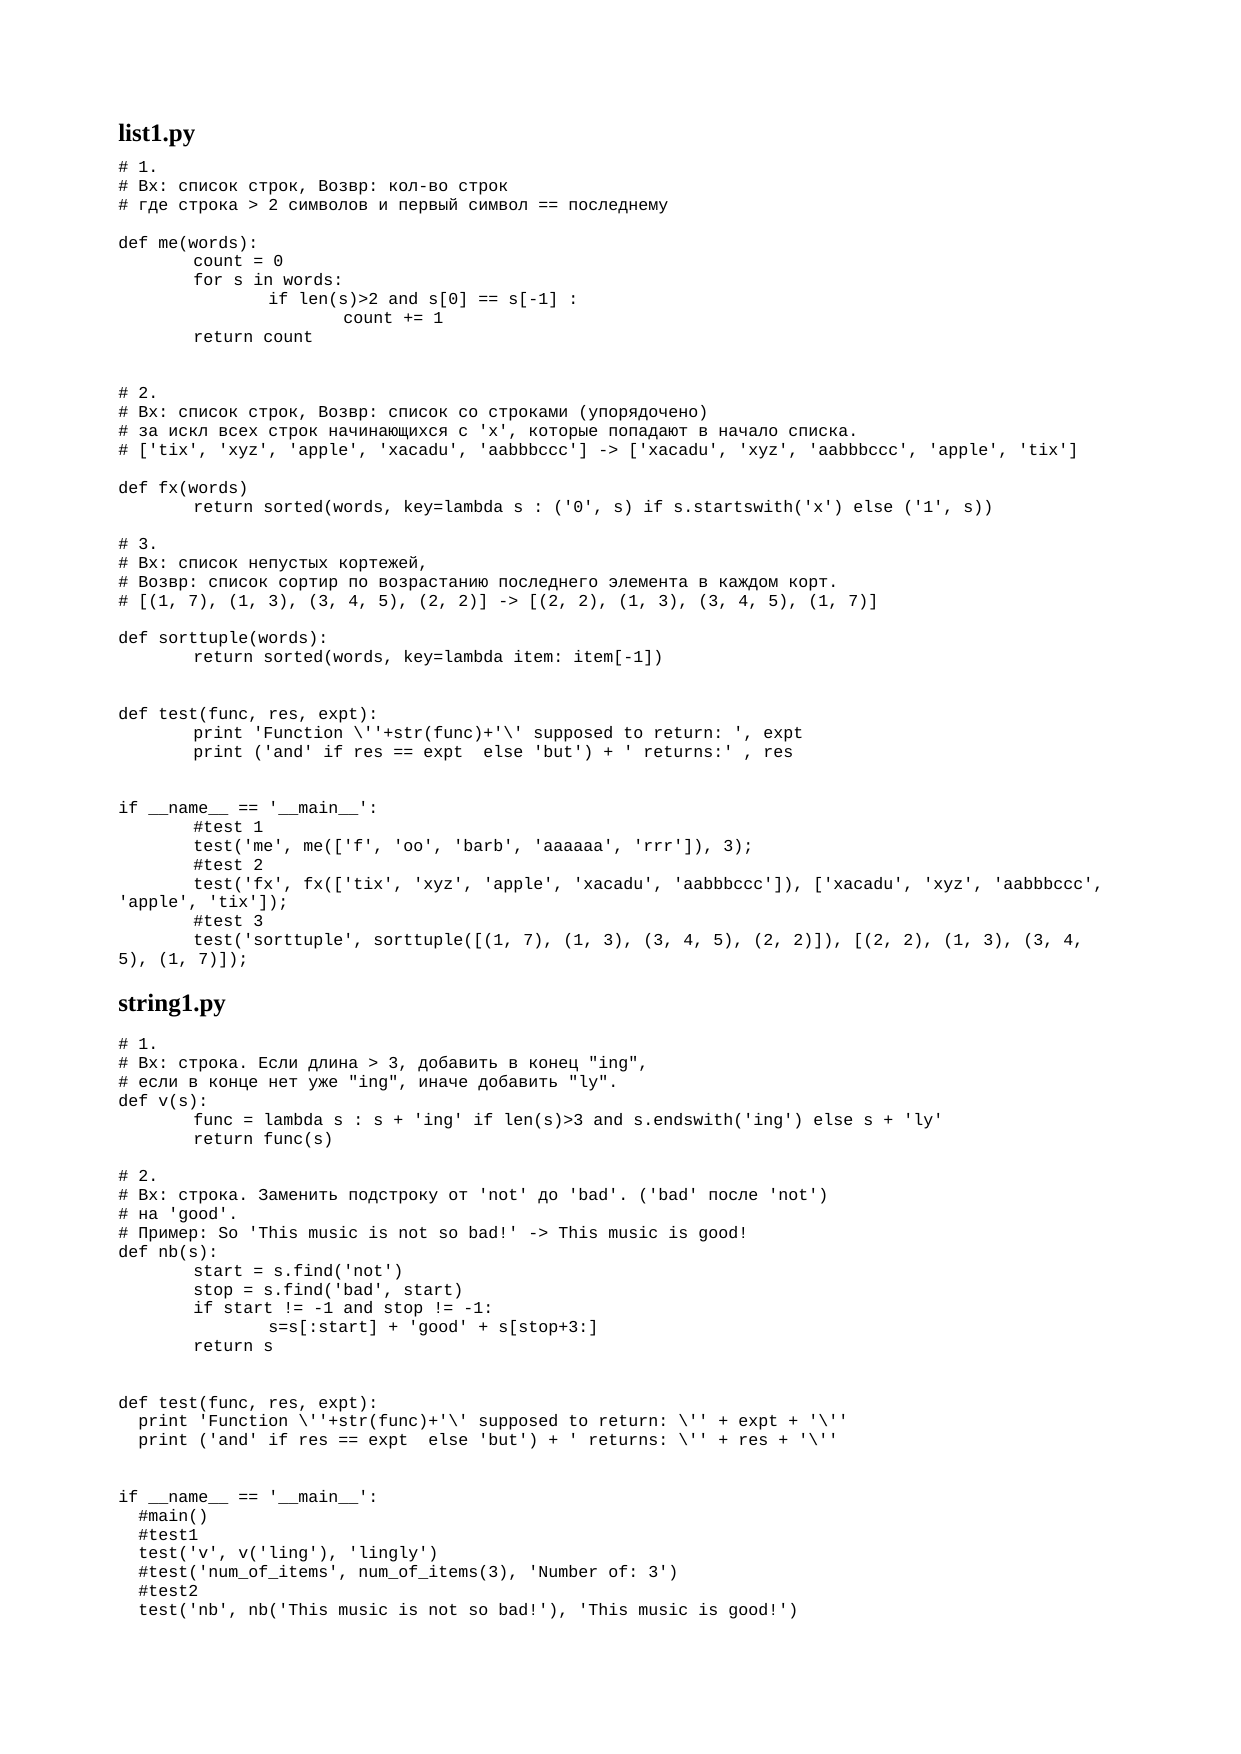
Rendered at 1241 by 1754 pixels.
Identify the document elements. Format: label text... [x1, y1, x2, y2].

text # Вх: список строк, Возвр: кол-во строк [118, 178, 1122, 196]
text # 1. [118, 159, 1122, 178]
text print 'Function \''+str(func)+'\' supposed to return: \'' + expt + '\'' [118, 1413, 1122, 1432]
text # [(1, 7), (1, 3), (3, 4, 5), (2, 2)] -> [(2, 2), (1, 3), (3, 4, 5), (1, 7)] [118, 592, 1122, 611]
text #test2 [118, 1583, 1122, 1602]
text def sorttuple(words): [118, 630, 1122, 649]
text # Вх: список непустых кортежей, [118, 555, 1122, 573]
text # Вх: строка. Заменить подстроку от 'not' до 'bad'. ('bad' после 'not') [118, 1187, 1122, 1206]
text # 2. [118, 385, 1122, 404]
text start = s.find('not') [118, 1262, 1122, 1281]
text # ['tix', 'xyz', 'apple', 'xacadu', 'aabbbccc'] -> ['xacadu', 'xyz', 'aabbbccc', 'apple', 'tix'] [118, 442, 1122, 460]
text # на 'good'. [118, 1206, 1122, 1224]
text # если в конце нет уже "ing", иначе добавить "ly". [118, 1074, 1122, 1092]
text test('fx', fx(['tix', 'xyz', 'apple', 'xacadu', 'aabbbccc']), ['xacadu', 'xyz', 'aabbbccc', 'apple', 'tix']); [118, 875, 1122, 913]
text # Пример: So 'This music is not so bad!' -> This music is good! [118, 1224, 1122, 1243]
text # Возвр: список сортир по возрастанию последнего элемента в каждом корт. [118, 573, 1122, 592]
text if start != -1 and stop != -1: [118, 1300, 1122, 1319]
text def test(func, res, expt): [118, 1394, 1122, 1413]
text s=s[:start] + 'good' + s[stop+3:] [118, 1319, 1122, 1338]
text func = lambda s : s + 'ing' if len(s)>3 and s.endswith('ing') else s + 'ly' [118, 1111, 1122, 1130]
text # 2. [118, 1168, 1122, 1187]
text test('me', me(['f', 'oo', 'barb', 'aaaaaa', 'rrr']), 3); [118, 837, 1122, 856]
text test('v', v('ling'), 'lingly') [118, 1545, 1122, 1564]
text return sorted(words, key=lambda item: item[-1]) [118, 649, 1122, 668]
text # 3. [118, 536, 1122, 555]
text if __name__ == '__main__': [118, 800, 1122, 819]
text stop = s.find('bad', start) [118, 1281, 1122, 1300]
text #test('num_of_items', num_of_items(3), 'Number of: 3') [118, 1564, 1122, 1583]
text # Вх: список строк, Возвр: список со строками (упорядочено) [118, 404, 1122, 423]
text string1.py [118, 988, 1122, 1017]
text print ('and' if res == expt else 'but') + ' returns: \'' + res + '\'' [118, 1432, 1122, 1451]
text # где строка > 2 символов и первый символ == последнему [118, 196, 1122, 215]
text # Вх: строка. Если длина > 3, добавить в конец "ing", [118, 1055, 1122, 1074]
text return sorted(words, key=lambda s : ('0', s) if s.startswith('x') else ('1', s)) [118, 498, 1122, 517]
text print 'Function \''+str(func)+'\' supposed to return: ', expt [118, 724, 1122, 743]
text count += 1 [118, 309, 1122, 328]
text return count [118, 328, 1122, 347]
text #test1 [118, 1526, 1122, 1545]
text #test 2 [118, 856, 1122, 875]
text test('nb', nb('This music is not so bad!'), 'This music is good!') [118, 1602, 1122, 1620]
text return s [118, 1338, 1122, 1356]
text def fx(words) [118, 479, 1122, 498]
text list1.py [118, 118, 1122, 147]
text def nb(s): [118, 1243, 1122, 1262]
text if __name__ == '__main__': [118, 1488, 1122, 1507]
text def v(s): [118, 1092, 1122, 1111]
text print ('and' if res == expt else 'but') + ' returns:' , res [118, 743, 1122, 762]
text #test 1 [118, 819, 1122, 837]
text #main() [118, 1507, 1122, 1526]
text test('sorttuple', sorttuple([(1, 7), (1, 3), (3, 4, 5), (2, 2)]), [(2, 2), (1, 3), (3, 4, 5), (1, 7)]); [118, 932, 1122, 969]
text for s in words: [118, 272, 1122, 291]
text # 1. [118, 1036, 1122, 1055]
text # за искл всех строк начинающихся с 'x', которые попадают в начало списка. [118, 423, 1122, 442]
text def me(words): [118, 234, 1122, 253]
text def test(func, res, expt): [118, 706, 1122, 724]
text #test 3 [118, 913, 1122, 932]
text return func(s) [118, 1130, 1122, 1149]
text if len(s)>2 and s[0] == s[-1] : [118, 291, 1122, 309]
text count = 0 [118, 253, 1122, 272]
